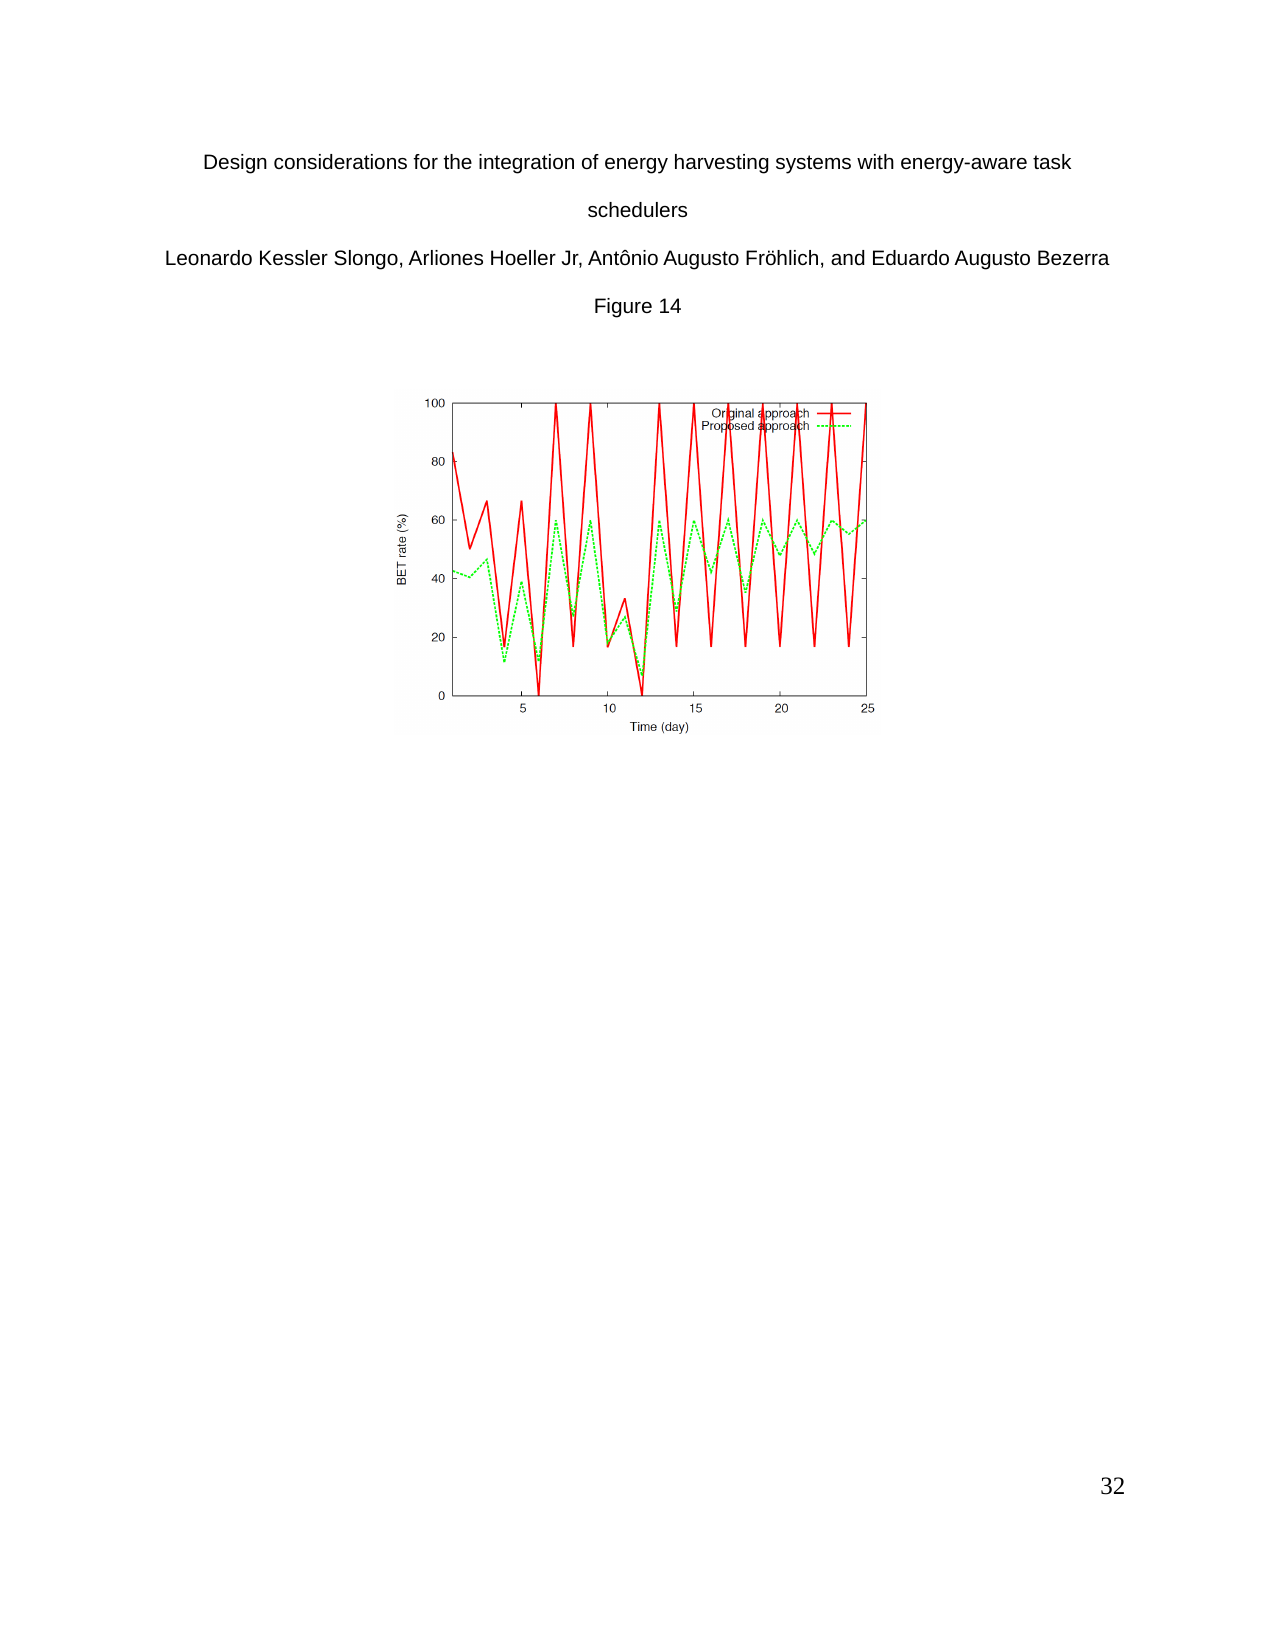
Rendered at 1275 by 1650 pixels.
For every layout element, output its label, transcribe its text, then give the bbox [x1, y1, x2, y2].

text Figure 14 [150, 294, 1125, 318]
picture [393, 389, 882, 735]
text Design considerations for the integration of energy harvesting systems with energy-aware task schedulers [150, 150, 1125, 222]
text Leonardo Kessler Slongo, Arliones Hoeller Jr, Antônio Augusto Fröhlich, and Eduardo Augusto Bezerra [150, 246, 1125, 270]
